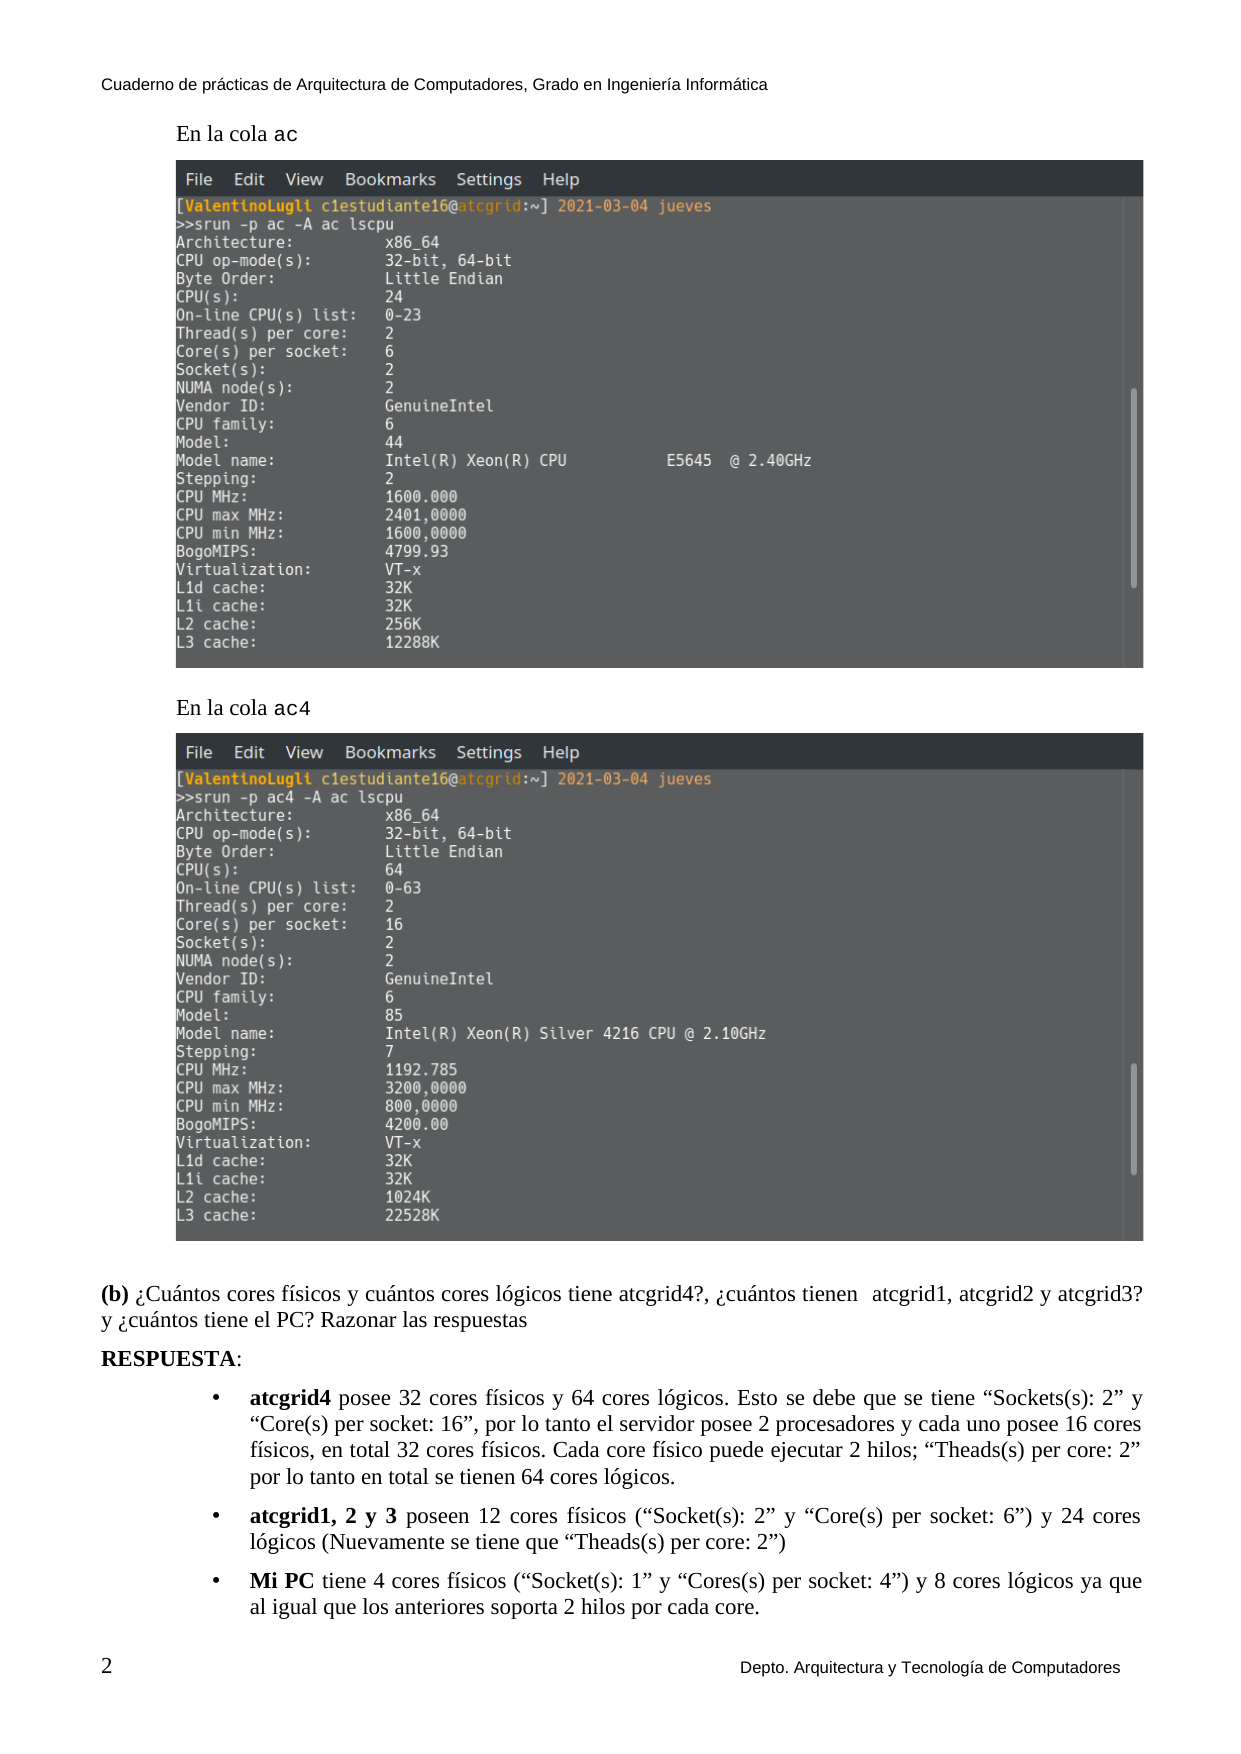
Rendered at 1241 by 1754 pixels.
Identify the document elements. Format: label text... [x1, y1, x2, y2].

picture [175, 733, 1144, 1241]
list atcgrid1, 2 y 3 poseen 12 cores físicos (“Socket(s): 2” y “Core(s) per socket: 6”) y 24 cores lógicos (Nuevamente se tiene que “Theads(s) per core: 2”) [212, 1502, 1143, 1554]
picture [175, 160, 1144, 668]
list Mi PC tiene 4 cores físicos (“Socket(s): 1” y “Cores(s) per socket: 4”) y 8 cores lógicos ya que al igual que los anteriores soporta 2 hilos por cada core. [212, 1567, 1143, 1619]
text (b) ¿Cuántos cores físicos y cuántos cores lógicos tiene atcgrid4?, ¿cuántos tienen atcgrid1, atcgrid2 y atcgrid3? y ¿cuántos tiene el PC? Razonar las respuestas [101, 1280, 1143, 1332]
list RESPUESTA: [101, 1345, 1143, 1371]
list En la cola ac [176, 121, 1143, 148]
list atcgrid4 posee 32 cores físicos y 64 cores lógicos. Esto se debe que se tiene “Sockets(s): 2” y “Core(s) per socket: 16”, por lo tanto el servidor posee 2 procesadores y cada uno posee 16 cores físicos, en total 32 cores físicos. Cada core físico puede ejecutar 2 hilos; “Theads(s) per core: 2” por lo tanto en total se tienen 64 cores lógicos. [212, 1384, 1143, 1489]
list En la cola ac4 [176, 668, 1143, 721]
